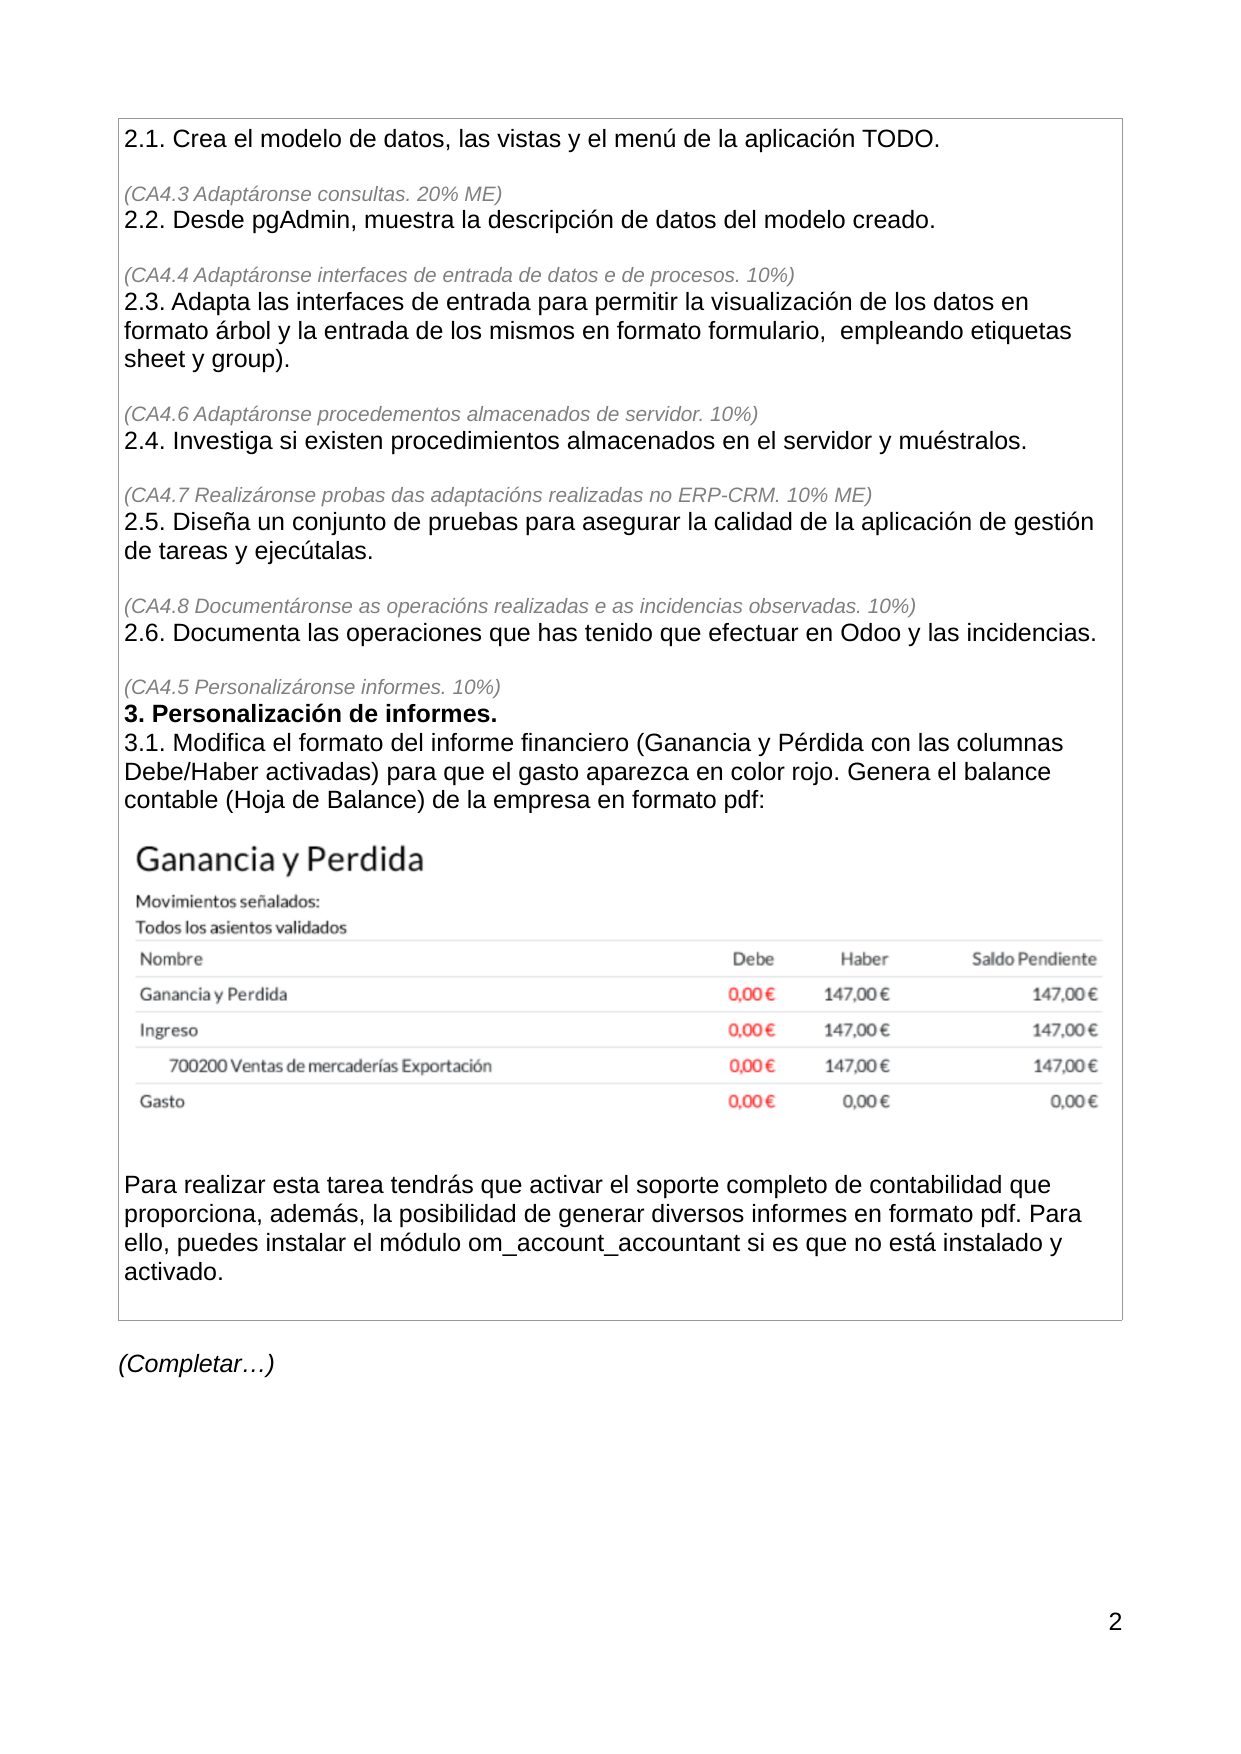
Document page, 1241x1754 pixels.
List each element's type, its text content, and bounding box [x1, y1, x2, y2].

text (Completar…) [118, 1349, 1122, 1377]
table_cell 2.1. Crea el modelo de datos, las vistas y el menú de la aplicación TODO. (CA4.3 Adaptáronse consultas. 20% ME) 2.2. Desde pgAdmin, muestra la descripción de datos del modelo creado. (CA4.4 Adaptáronse interfaces de entrada de datos e de procesos. 10%) 2.3. Adapta las interfaces de entrada para permitir la visualización de los datos en formato árbol y la entrada de los mismos en formato formulario, empleando etiquetas sheet y group). (CA4.6 Adaptáronse procedementos almacenados de servidor. 10%) 2.4. Investiga si existen procedimientos almacenados en el servidor y muéstralos. (CA4.7 Realizáronse probas das adaptacións realizadas no ERP-CRM. 10% ME) 2.5. Diseña un conjunto de pruebas para asegurar la calidad de la aplicación de gestión de tareas y ejecútalas. (CA4.8 Documentáronse as operacións realizadas e as incidencias observadas. 10%) 2.6. Documenta las operaciones que has tenido que efectuar en Odoo y las incidencias. (CA4.5 Personalizáronse informes. 10%) 3. Personalización de informes. 3.1. Modifica el formato del informe financiero (Ganancia y Pérdida con las columnas Debe/Haber activadas) para que el gasto aparezca en color rojo. Genera el balance contable (Hoja de Balance) de la empresa en formato pdf: Para realizar esta tarea tendrás que activar el soporte completo de contabilidad que proporciona, además, la posibilidad de generar diversos informes en formato pdf. Para ello, puedes instalar el módulo om_account_accountant si es que no está instalado y activado. [119, 119, 1122, 1320]
picture [123, 813, 1117, 1142]
